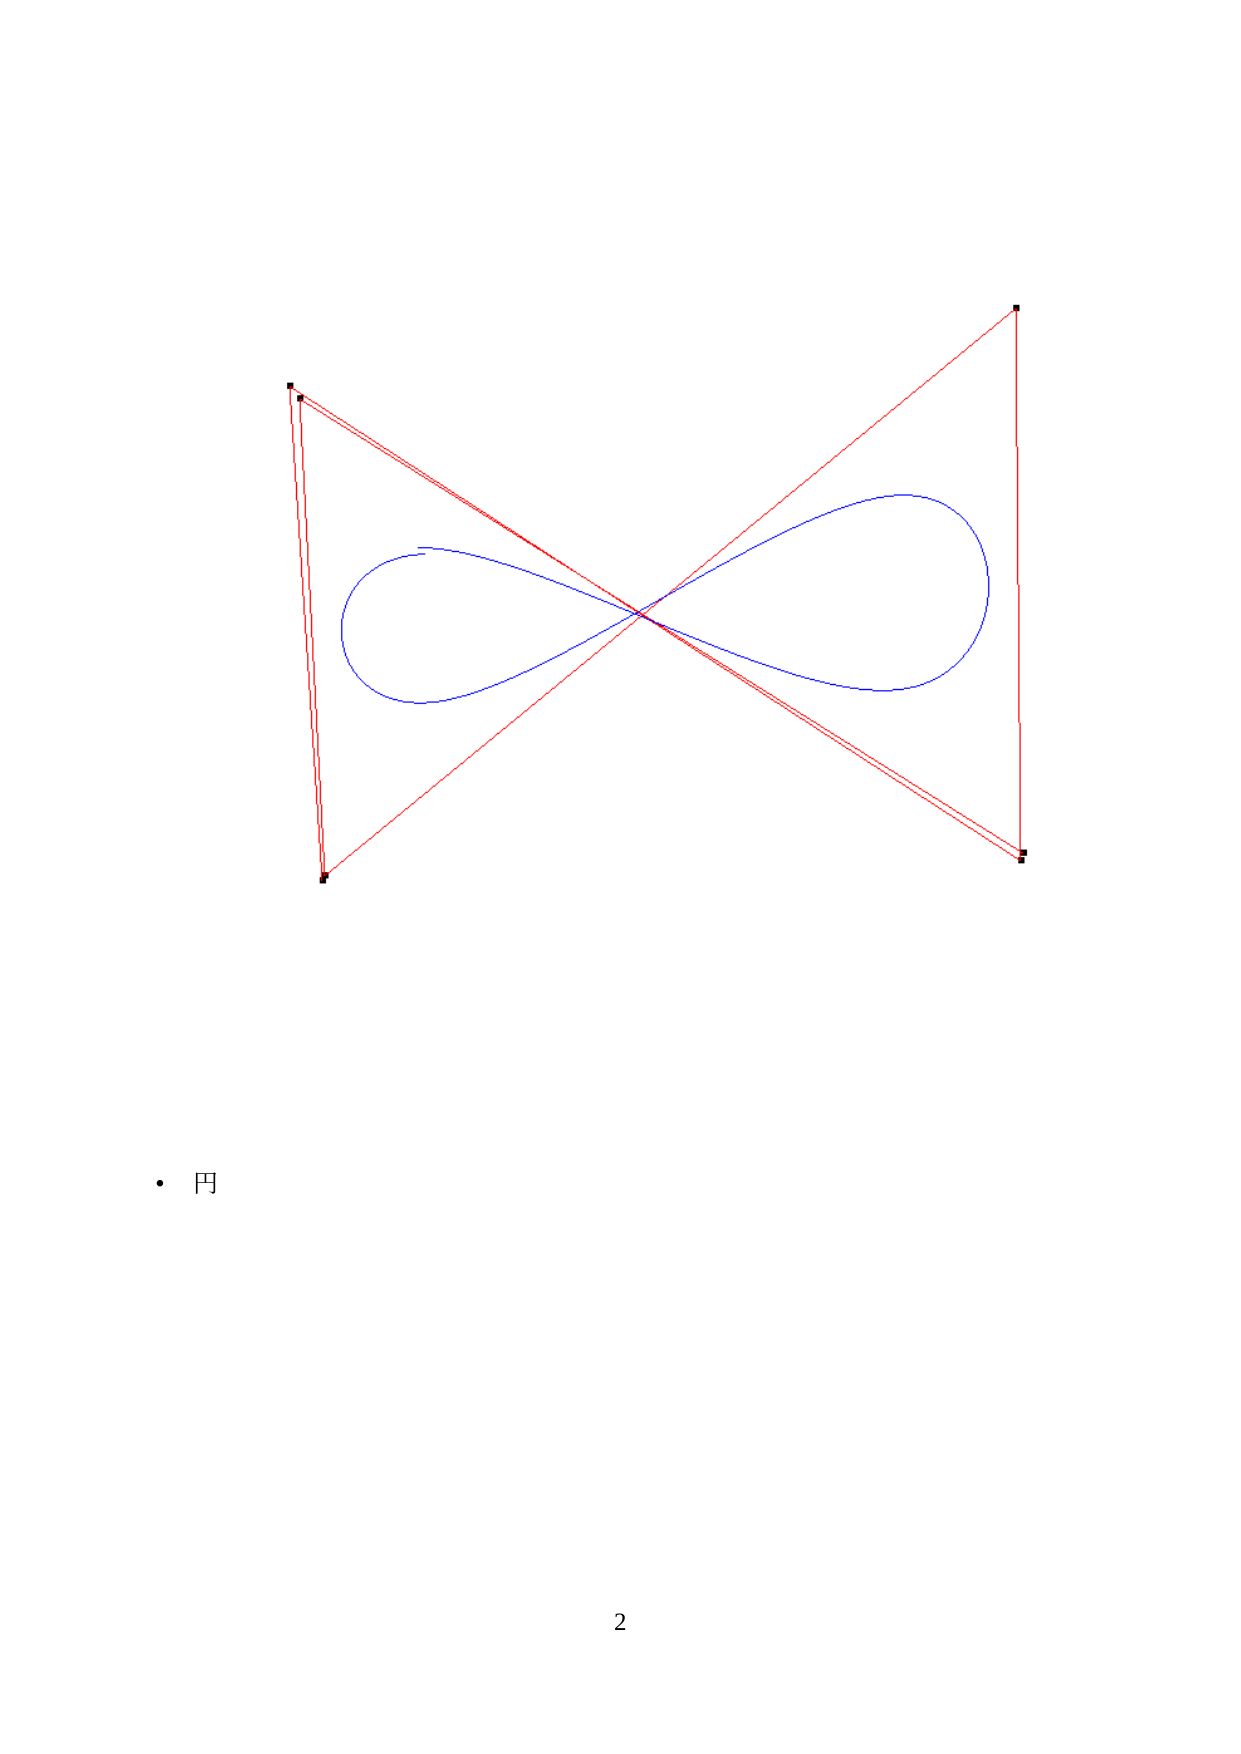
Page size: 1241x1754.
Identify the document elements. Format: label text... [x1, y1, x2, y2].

list [156, 118, 1122, 1151]
list 円 [156, 1163, 1122, 1228]
